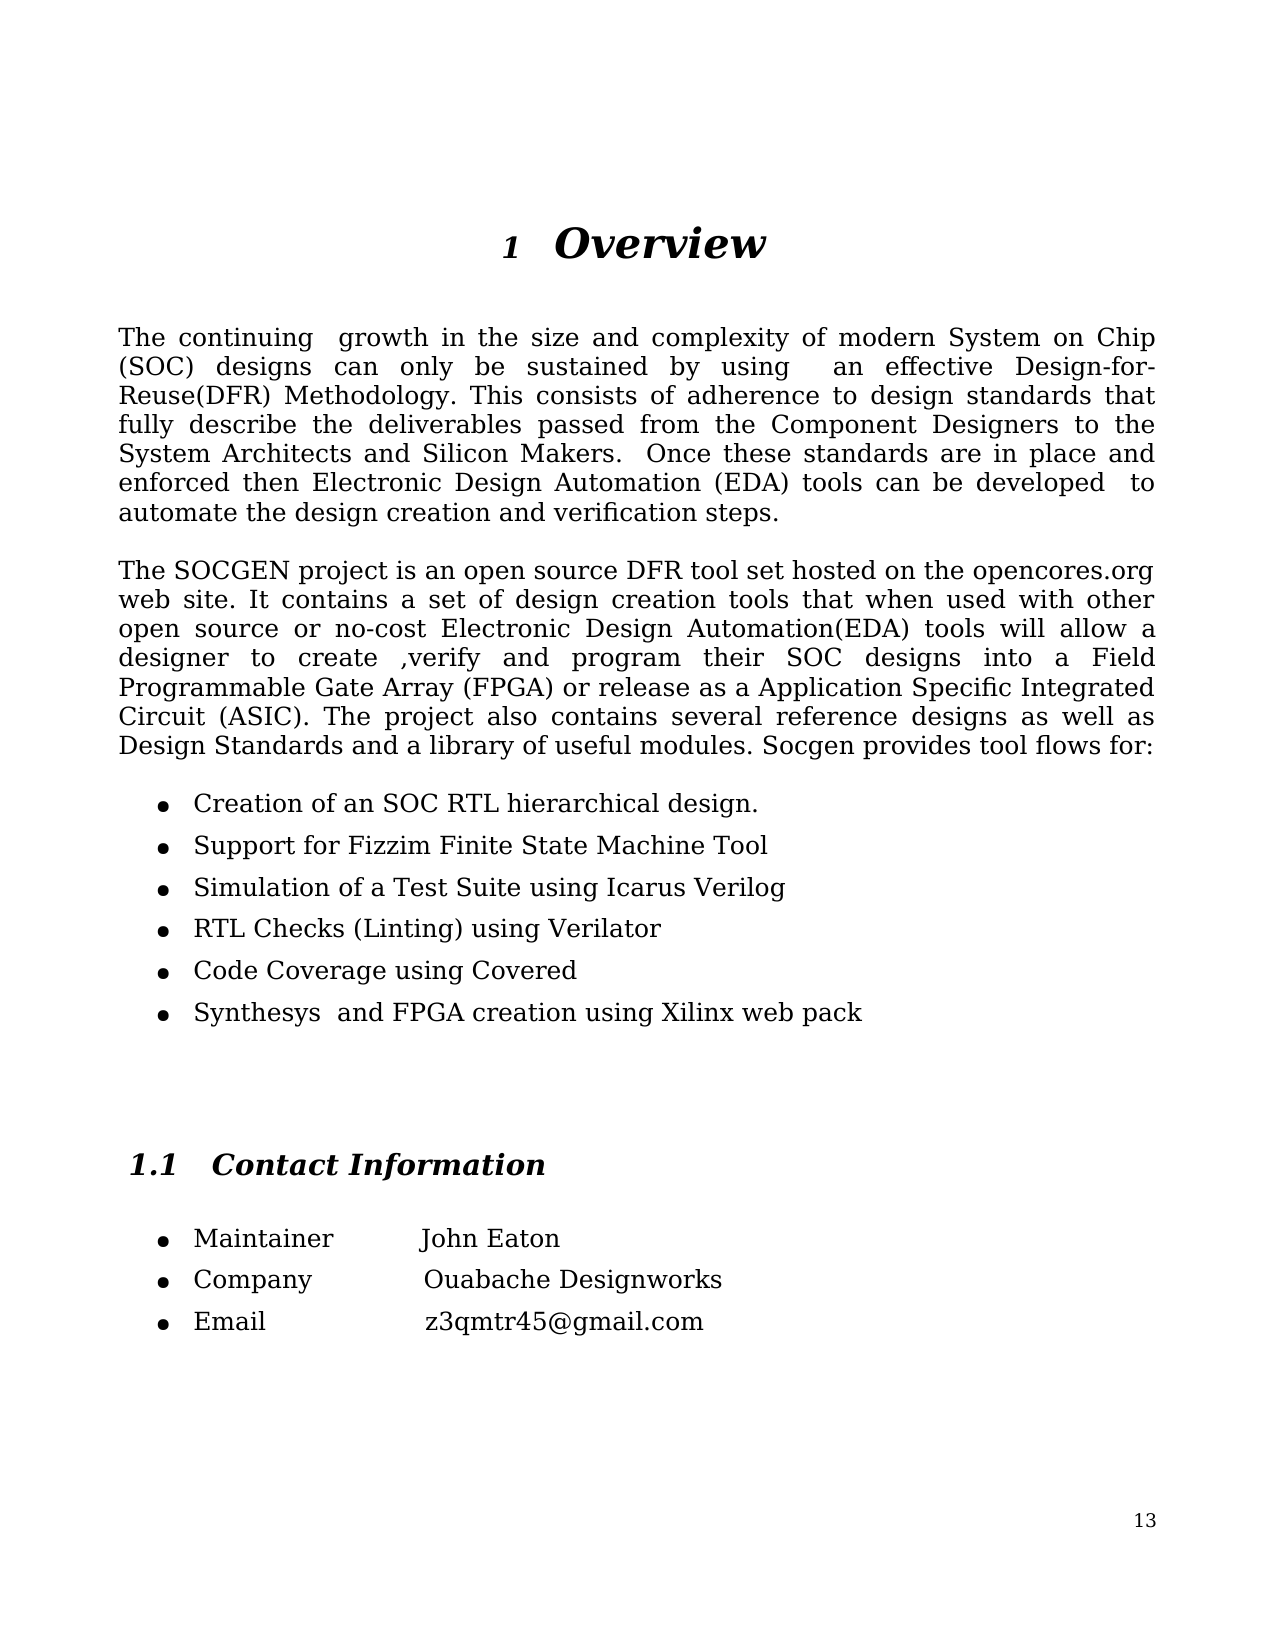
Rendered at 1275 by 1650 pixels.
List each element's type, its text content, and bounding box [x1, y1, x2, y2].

text The continuing growth in the size and complexity of modern System on Chip (SOC) designs can only be sustained by using an effective Design-for-Reuse(DFR) Methodology. This consists of adherence to design standards that fully describe the deliverables passed from the Component Designers to the System Architects and Silicon Makers. Once these standards are in place and enforced then Electronic Design Automation (EDA) tools can be developed to automate the design creation and verification steps. [118, 323, 1157, 527]
list Support for Fizzim Finite State Machine Tool [156, 831, 1157, 860]
list Maintainer John Eaton [156, 1224, 1157, 1253]
list Creation of an SOC RTL hierarchical design. [156, 789, 1157, 819]
list Company Ouabache Designworks [156, 1265, 1157, 1294]
list Email z3qmtr45@gmail.com [156, 1307, 1157, 1336]
list Code Coverage using Covered [156, 956, 1157, 985]
list RTL Checks (Linting) using Verilator [156, 914, 1157, 944]
text web site. It contains a set of design creation tools that when used with other open source or no-cost Electronic Design Automation(EDA) tools will allow a designer to create ,verify and program their SOC designs into a Field Programmable Gate Array (FPGA) or release as a Application Specific Integrated Circuit (ASIC). The project also contains several reference designs as well as Design Standards and a library of useful modules. Socgen provides tool flows for: [118, 585, 1157, 760]
subtitle Overview [118, 220, 1157, 269]
subtitle Contact Information [118, 1148, 1157, 1182]
list Synthesys and FPGA creation using Xilinx web pack [156, 998, 1157, 1027]
list Simulation of a Test Suite using Icarus Verilog [156, 873, 1157, 902]
text The SOCGEN project is an open source DFR tool set hosted on the opencores.org [118, 556, 1157, 585]
